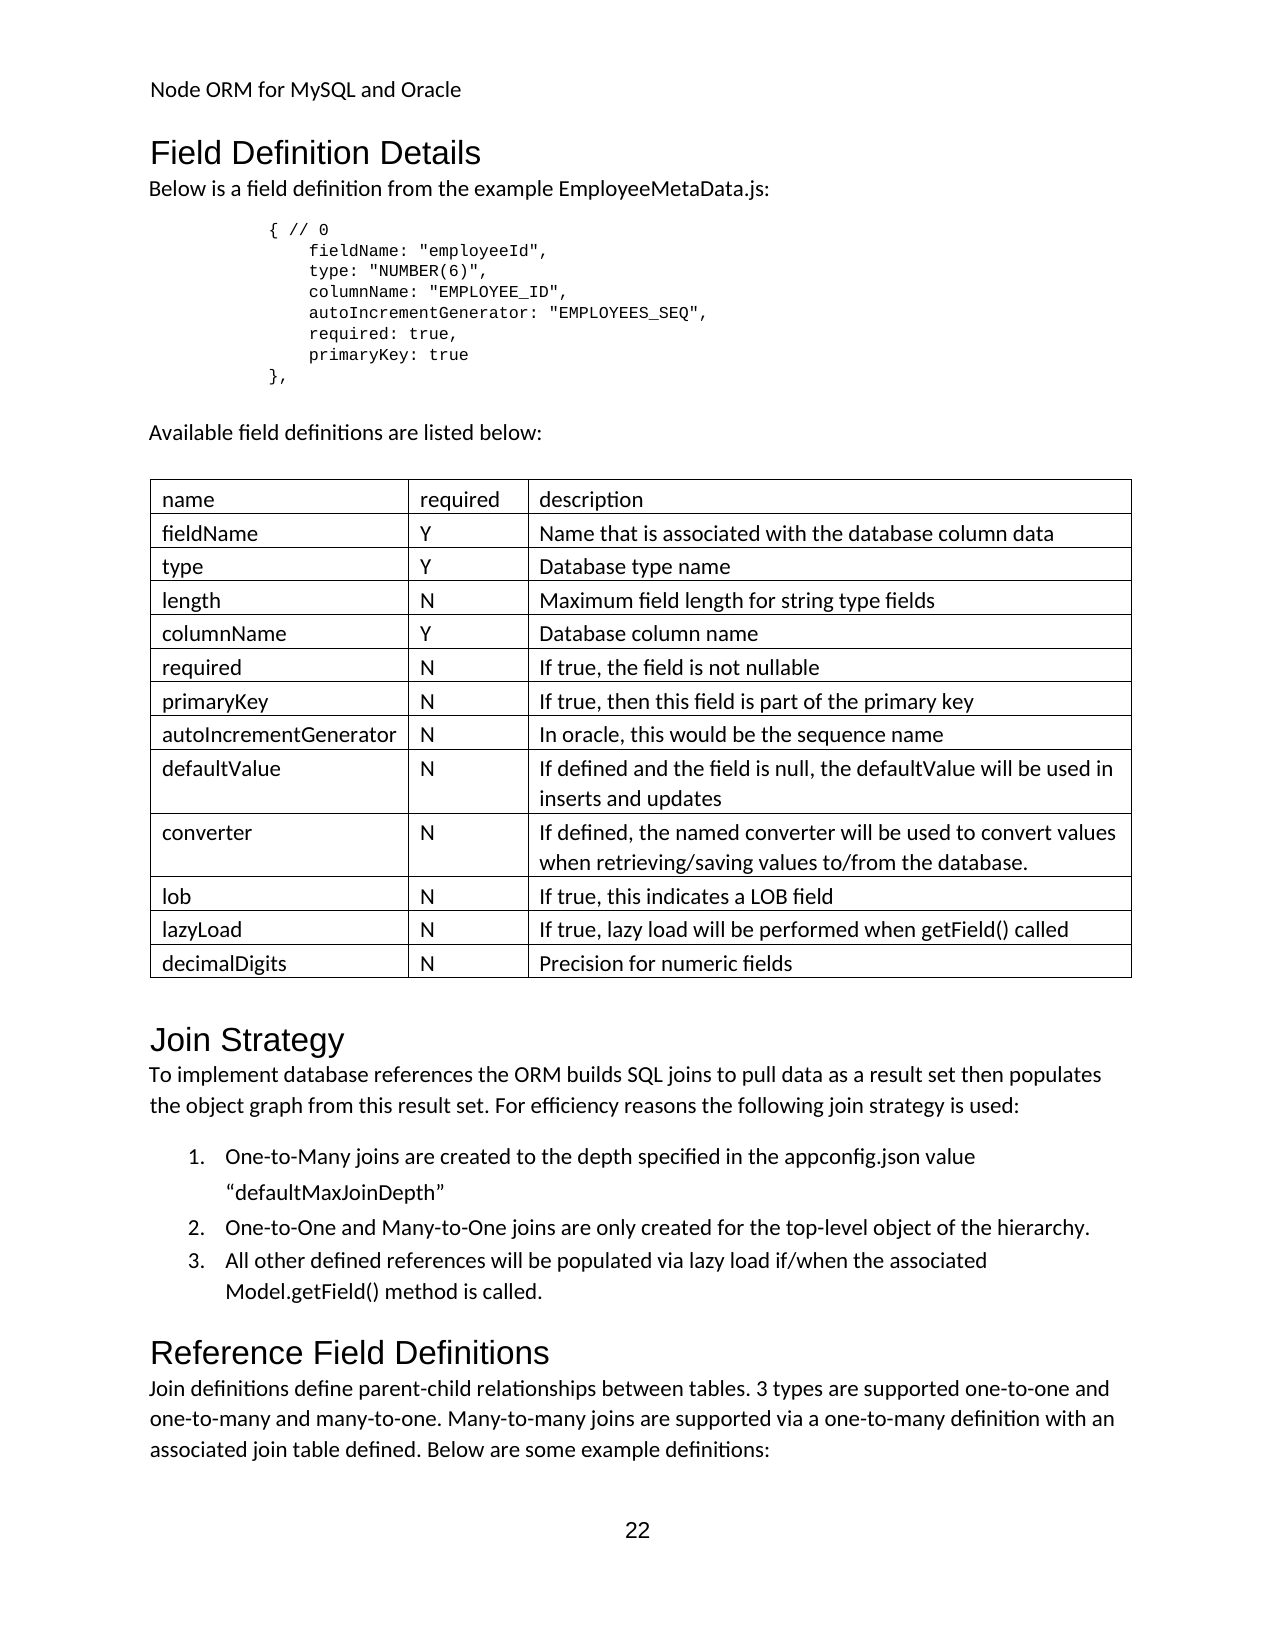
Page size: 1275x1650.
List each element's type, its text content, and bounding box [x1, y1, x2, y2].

table_cell Y [409, 514, 528, 547]
text primaryKey: true [148, 346, 1132, 365]
text type: "NUMBER(6)", [148, 263, 1132, 282]
table_header required [409, 480, 528, 513]
table_cell Name that is associated with the database column data [529, 514, 1131, 547]
text “defaultMaxJoinDepth” [225, 1178, 970, 1206]
table_cell lazyLoad [151, 911, 408, 943]
table_cell lob [151, 877, 408, 910]
table_cell If true, lazy load will be performed when getField() called [529, 911, 1131, 943]
subtitle Field Definition Details [150, 133, 1143, 172]
table_cell primaryKey [151, 682, 408, 715]
table_cell Database type name [529, 548, 1131, 580]
table_cell autoIncrementGenerator [151, 716, 408, 748]
text columnName: "EMPLOYEE_ID", [148, 284, 1132, 303]
table_cell N [409, 877, 528, 910]
table_cell columnName [151, 615, 408, 648]
table_cell If true, then this field is part of the primary key [529, 682, 1131, 715]
table_cell length [151, 581, 408, 614]
subtitle Join Strategy [150, 1020, 1143, 1058]
table_cell decimalDigits [151, 945, 408, 977]
text To implement database references the ORM builds SQL joins to pull data as a result set then populates the object graph from this result set. For efficiency reasons the following join strategy is used: [148, 1061, 1132, 1119]
list All other defined references will be populated via lazy load if/when the associated Model.getField() method is called. [188, 1246, 1132, 1305]
text Join definitions define parent-child relationships between tables. 3 types are supported one-to-one and one-to-many and many-to-one. Many-to-many joins are supported via a one-to-many definition with an associated join table defined. Below are some example definitions: [148, 1374, 1132, 1463]
subtitle Reference Field Definitions [150, 1333, 1143, 1371]
table_cell If defined, the named converter will be used to convert values when retrieving/saving values to/from the database. [529, 814, 1131, 876]
table_cell Database column name [529, 615, 1131, 648]
table_cell fieldName [151, 514, 408, 547]
table_cell N [409, 945, 528, 977]
table_cell In oracle, this would be the sequence name [529, 716, 1131, 748]
table_cell N [409, 649, 528, 681]
table_header name [151, 480, 408, 513]
table_cell Maximum field length for string type fields [529, 581, 1131, 614]
list One-to-Many joins are created to the depth specified in the appconfig.json value [188, 1142, 1132, 1170]
list One-to-One and Many-to-One joins are only created for the top-level object of the hierarchy. [188, 1213, 1132, 1241]
table_cell N [409, 716, 528, 748]
table_cell defaultValue [151, 750, 408, 812]
text { // 0 [148, 221, 1132, 240]
table_cell required [151, 649, 408, 681]
table_cell converter [151, 814, 408, 876]
table_cell N [409, 750, 528, 812]
table_header description [529, 480, 1131, 513]
table_cell N [409, 682, 528, 715]
table_cell Precision for numeric fields [529, 945, 1131, 977]
table_cell type [151, 548, 408, 580]
table_cell N [409, 581, 528, 614]
text autoIncrementGenerator: "EMPLOYEES_SEQ", [148, 304, 1132, 323]
table_cell Y [409, 548, 528, 580]
table_cell N [409, 911, 528, 943]
text Below is a field definition from the example EmployeeMetaData.js: [148, 174, 1132, 202]
text }, [148, 367, 1132, 386]
table_cell If true, the field is not nullable [529, 649, 1131, 681]
text fieldName: "employeeId", [148, 242, 1132, 261]
table_cell N [409, 814, 528, 876]
table_cell If true, this indicates a LOB field [529, 877, 1131, 910]
text Available field definitions are listed below: [148, 418, 1132, 446]
table_cell Y [409, 615, 528, 648]
text required: true, [148, 325, 1132, 344]
table_cell If defined and the field is null, the defaultValue will be used in inserts and updates [529, 750, 1131, 812]
